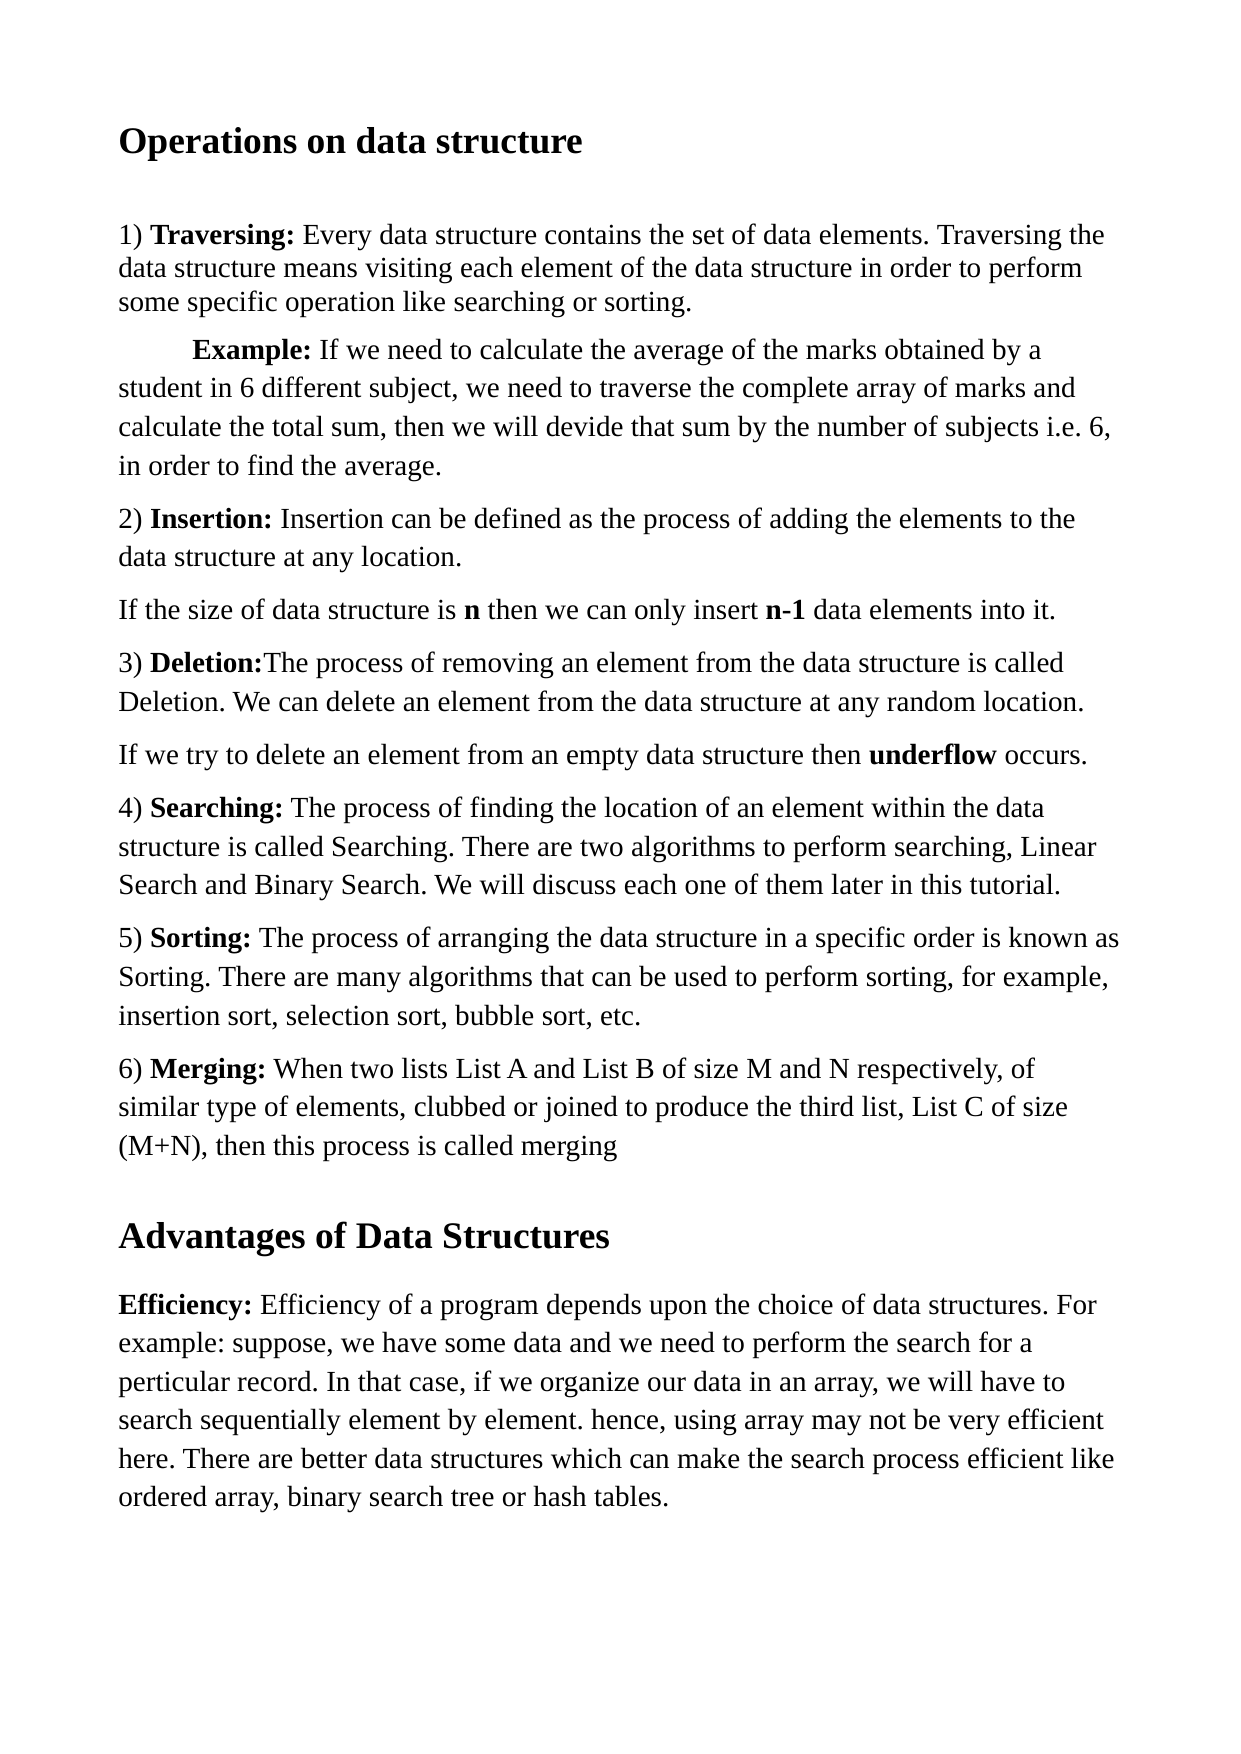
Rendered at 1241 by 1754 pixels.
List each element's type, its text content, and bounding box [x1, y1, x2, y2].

text 4) Searching: The process of finding the location of an element within the data structure is called Searching. There are two algorithms to perform searching, Linear Search and Binary Search. We will discuss each one of them later in this tutorial. [118, 790, 1122, 901]
subtitle Advantages of Data Structures [118, 1213, 1122, 1257]
text Efficiency: Efficiency of a program depends upon the choice of data structures. For example: suppose, we have some data and we need to perform the search for a perticular record. In that case, if we organize our data in an array, we will have to search sequentially element by element. hence, using array may not be very efficient here. There are better data structures which can make the search process efficient like ordered array, binary search tree or hash tables. [118, 1287, 1122, 1513]
subtitle Operations on data structure [118, 118, 1122, 161]
text 2) Insertion: Insertion can be defined as the process of adding the elements to the data structure at any location. [118, 501, 1122, 573]
text If we try to delete an element from an empty data structure then underflow occurs. [118, 737, 1122, 771]
text 1) Traversing: Every data structure contains the set of data elements. Traversing the data structure means visiting each element of the data structure in order to perform some specific operation like searching or sorting. [118, 217, 1122, 317]
text 3) Deletion:The process of removing an element from the data structure is called Deletion. We can delete an element from the data structure at any random location. [118, 646, 1122, 718]
text 6) Merging: When two lists List A and List B of size M and N respectively, of similar type of elements, clubbed or joined to produce the third list, List C of size (M+N), then this process is called merging [118, 1051, 1122, 1161]
text If the size of data structure is n then we can only insert n-1 data elements into it. [118, 592, 1122, 626]
text Example: If we need to calculate the average of the marks obtained by a student in 6 different subject, we need to traverse the complete array of marks and calculate the total sum, then we will devide that sum by the number of subjects i.e. 6, in order to find the average. [118, 332, 1122, 481]
text 5) Sorting: The process of arranging the data structure in a specific order is known as Sorting. There are many algorithms that can be used to perform sorting, for example, insertion sort, selection sort, bubble sort, etc. [118, 921, 1122, 1031]
